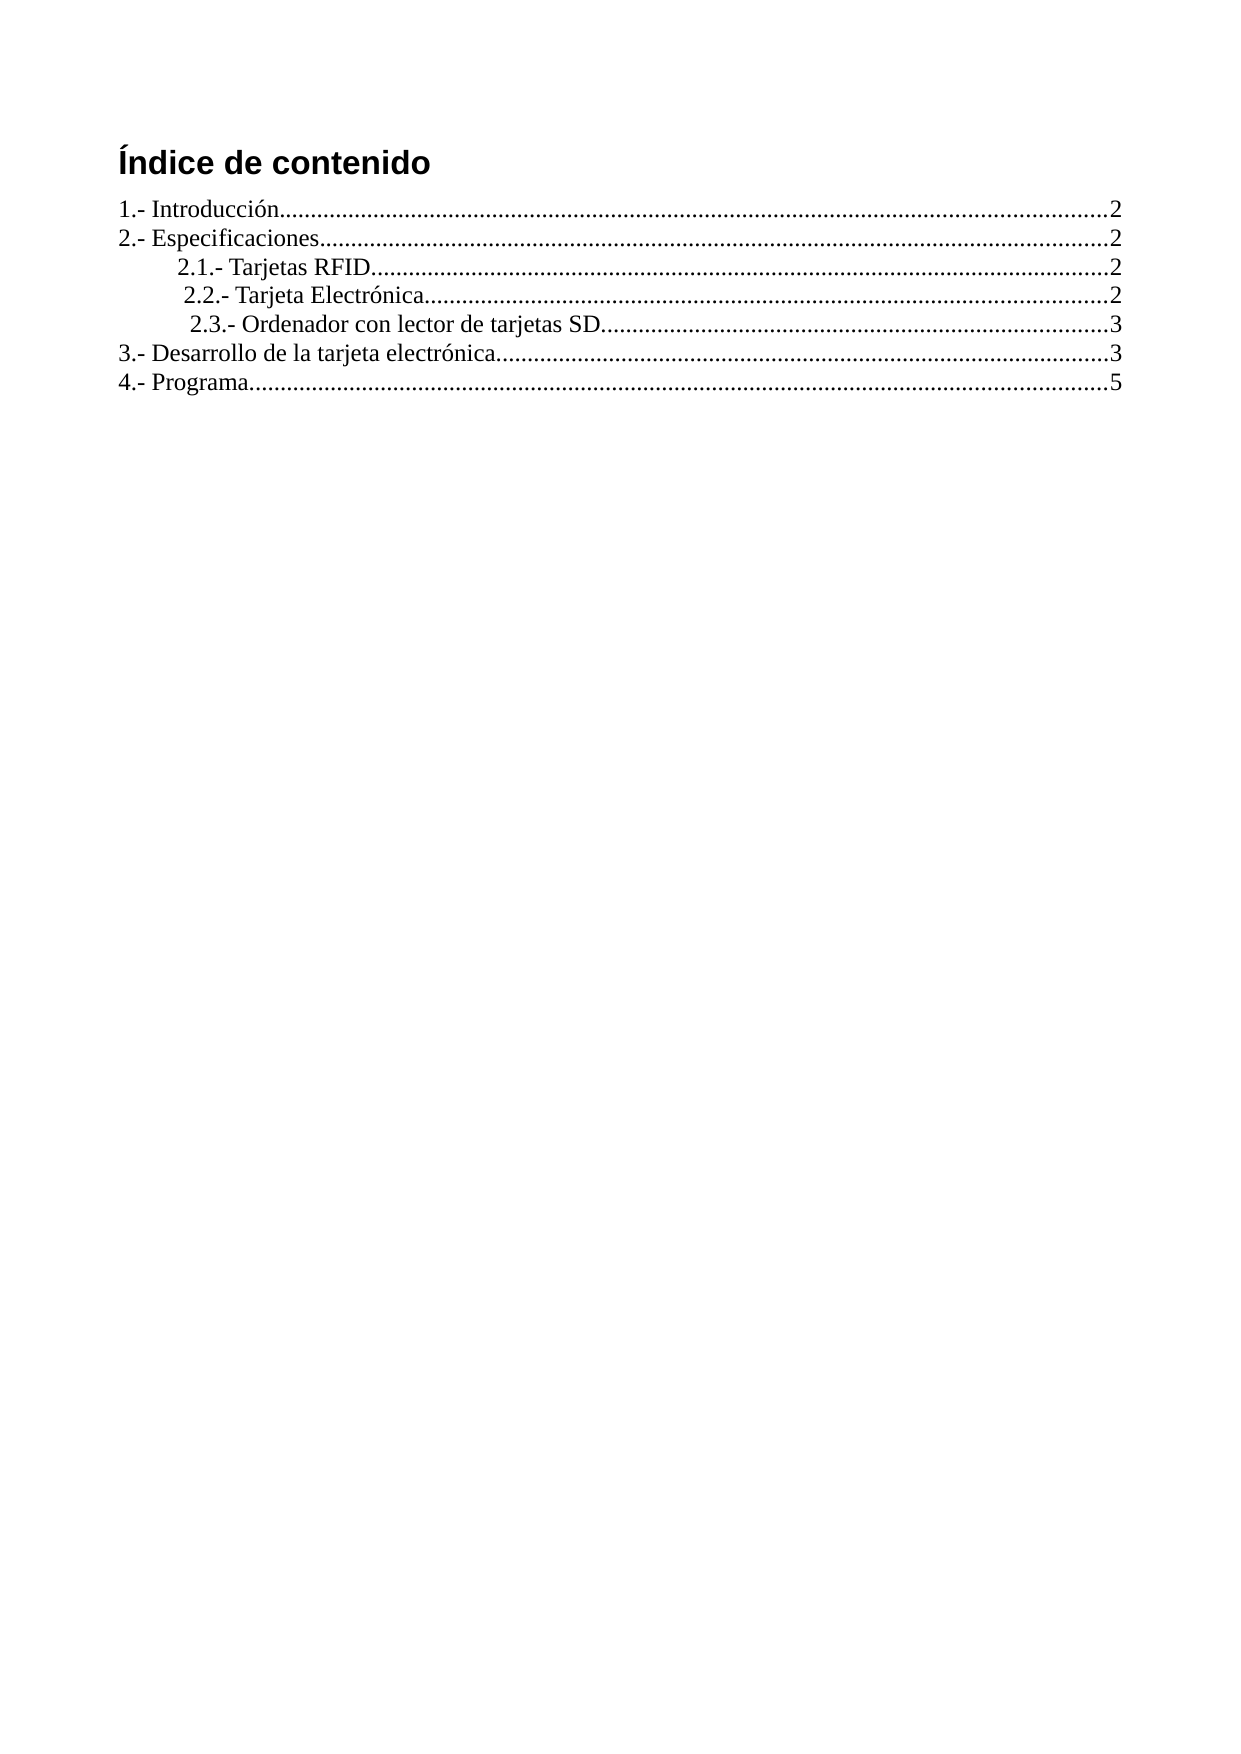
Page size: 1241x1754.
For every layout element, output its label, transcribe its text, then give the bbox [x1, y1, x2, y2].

text 1.- Introducción. 2 [118, 194, 1122, 223]
text 2.2.- Tarjeta Electrónica. 2 [177, 280, 1122, 309]
text 4.- Programa. 5 [118, 367, 1122, 395]
text 2.3.- Ordenador con lector de tarjetas SD. 3 [177, 309, 1122, 338]
text 3.- Desarrollo de la tarjeta electrónica. 3 [118, 338, 1122, 367]
text 2.- Especificaciones. 2 [118, 223, 1122, 252]
subtitle Índice de contenido [118, 143, 1122, 182]
text 2.1.- Tarjetas RFID. 2 [177, 252, 1122, 280]
